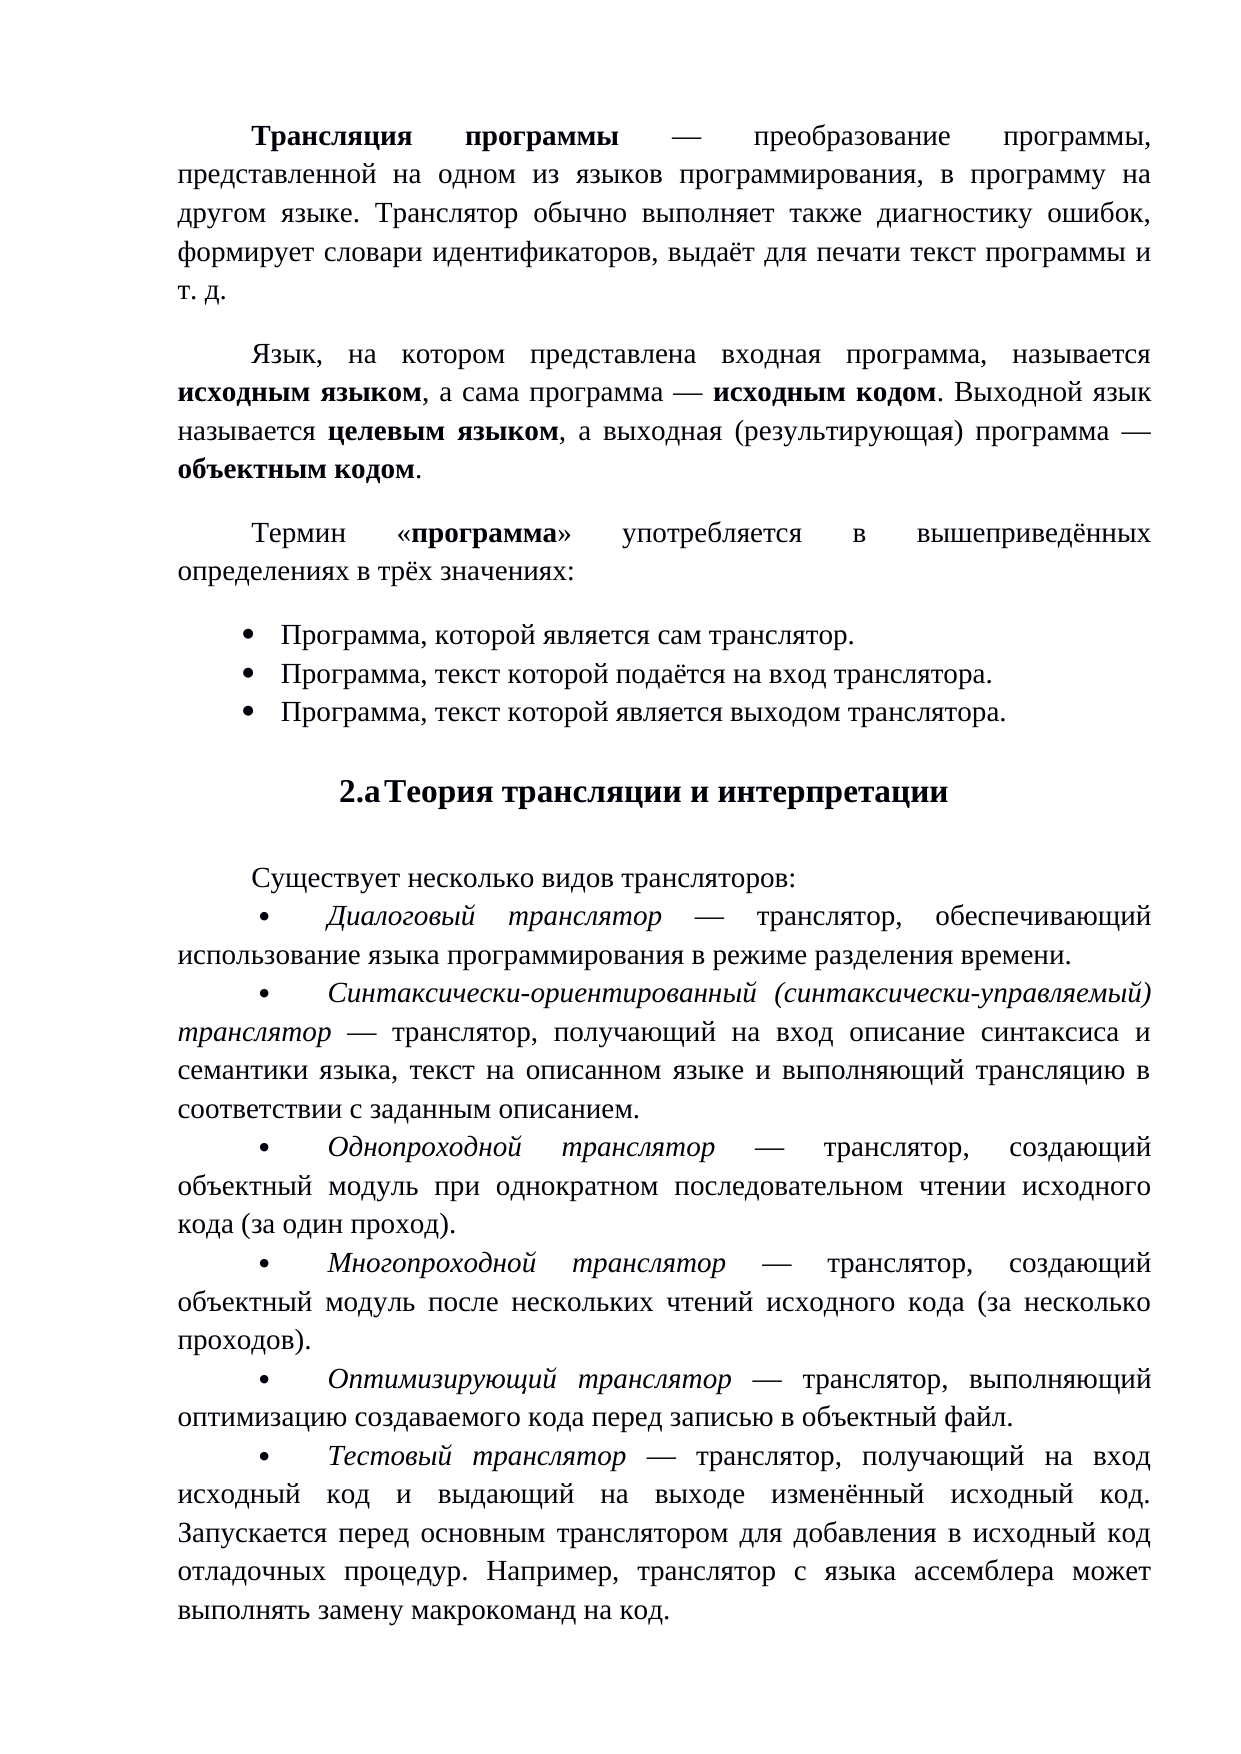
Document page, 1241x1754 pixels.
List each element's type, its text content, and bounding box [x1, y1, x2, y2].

text Трансляция программы — преобразование программы, представленной на одном из языков программирования, в программу на другом языке. Транслятор обычно выполняет также диагностику ошибок, формирует словари идентификаторов, выдаёт для печати текст программы и т. д. [177, 118, 1152, 306]
list Программа, текст которой подаётся на вход транслятора. [243, 656, 1152, 689]
list Однопроходной транслятор — транслятор, создающий объектный модуль при однократном последовательном чтении исходного кода (за один проход). [177, 1129, 1152, 1240]
list Тестовый транслятор — транслятор, получающий на вход исходный код и выдающий на выходе изменённый исходный код. Запускается перед основным транслятором для добавления в исходный код отладочных процедур. Например, транслятор с языка ассемблера может выполнять замену макрокоманд на код. [177, 1438, 1152, 1626]
list Оптимизирующий транслятор — транслятор, выполняющий оптимизацию создаваемого кода перед записью в объектный файл. [177, 1361, 1152, 1433]
text Язык, на котором представлена входная программа, называется исходным языком, а сама программа — исходным кодом. Выходной язык называется целевым языком, а выходная (результирующая) программа — объектным кодом. [177, 336, 1152, 485]
list Программа, текст которой является выходом транслятора. [243, 694, 1152, 728]
list Диалоговый транслятор — транслятор, обеспечивающий использование языка программирования в режиме разделения времени. [177, 898, 1152, 970]
list Синтаксически-ориентированный (синтаксически-управляемый) транслятор — транслятор, получающий на вход описание синтаксиса и семантики языка, текст на описанном языке и выполняющий трансляцию в соответствии с заданным описанием. [177, 975, 1152, 1124]
list Многопроходной транслятор — транслятор, создающий объектный модуль после нескольких чтений исходного кода (за несколько проходов). [177, 1245, 1152, 1356]
list Теория трансляции и интерпретации [339, 772, 1152, 810]
list Программа, которой является сам транслятор. [243, 617, 1152, 651]
list Существует несколько видов трансляторов: [177, 860, 1152, 893]
text Термин «программа» употребляется в вышеприведённых определениях в трёх значениях: [177, 515, 1152, 587]
